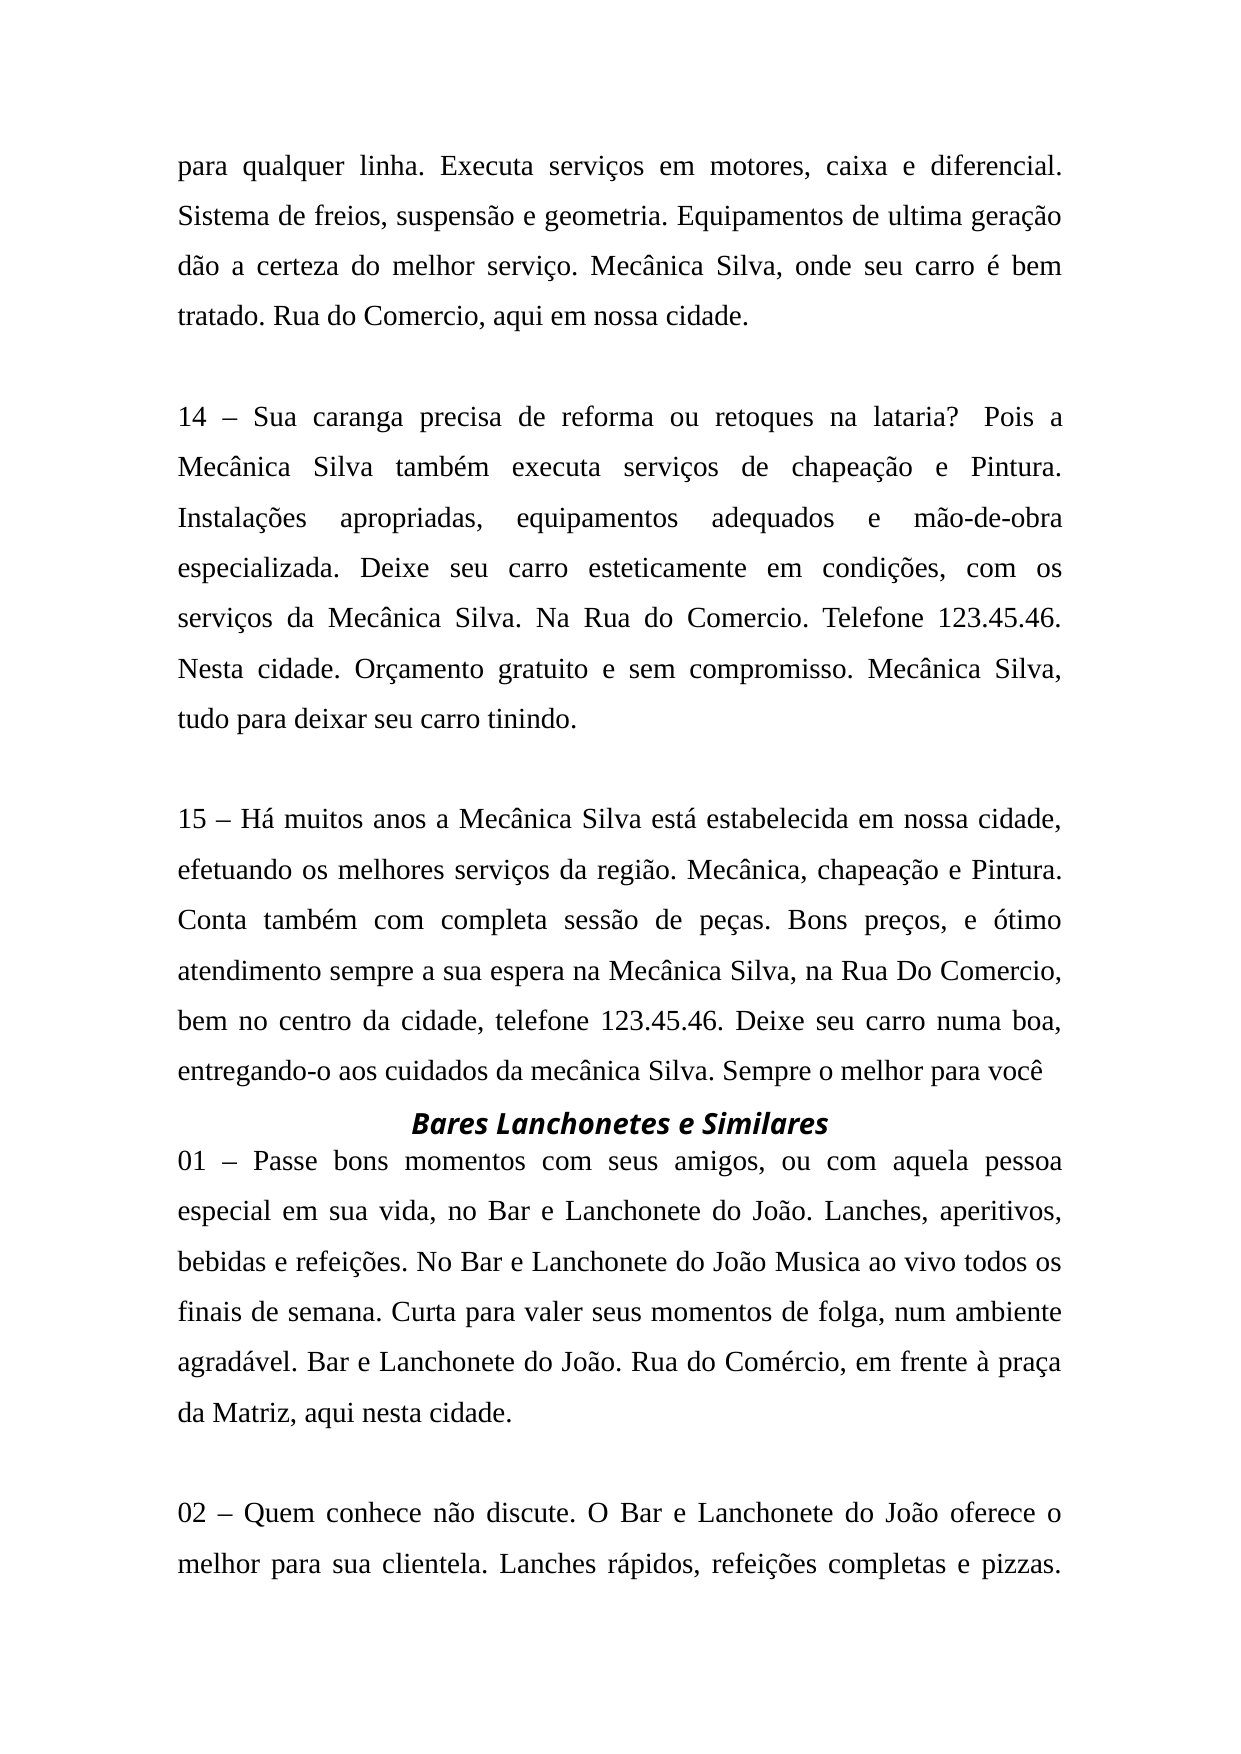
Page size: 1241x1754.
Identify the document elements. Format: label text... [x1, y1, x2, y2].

text para qualquer linha. Executa serviços em motores, caixa e diferencial. Sistema de freios, suspensão e geometria. Equipamentos de ultima geração dão a certeza do melhor serviço. Mecânica Silva, onde seu carro é bem tratado. Rua do Comercio, aqui em nossa cidade. [177, 148, 1063, 332]
text 15 – Há muitos anos a Mecânica Silva está estabelecida em nossa cidade, efetuando os melhores serviços da região. Mecânica, chapeação e Pintura. Conta também com completa sessão de peças. Bons preços, e ótimo atendimento sempre a sua espera na Mecânica Silva, na Rua Do Comercio, bem no centro da cidade, telefone 123.45.46. Deixe seu carro numa boa, entregando-o aos cuidados da mecânica Silva. Sempre o melhor para você [177, 802, 1063, 1087]
text Bares Lanchonetes e Similares [177, 1103, 1063, 1143]
text 02 – Quem conhece não discute. O Bar e Lanchonete do João oferece o melhor para sua clientela. Lanches rápidos, refeições completas e pizzas. [177, 1495, 1063, 1579]
text 14 – Sua caranga precisa de reforma ou retoques na lataria? Pois a Mecânica Silva também executa serviços de chapeação e Pintura. Instalações apropriadas, equipamentos adequados e mão-de-obra especializada. Deixe seu carro esteticamente em condições, com os serviços da Mecânica Silva. Na Rua do Comercio. Telefone 123.45.46. Nesta cidade. Orçamento gratuito e sem compromisso. Mecânica Silva, tudo para deixar seu carro tinindo. [177, 399, 1063, 734]
text 01 – Passe bons momentos com seus amigos, ou com aquela pessoa especial em sua vida, no Bar e Lanchonete do João. Lanches, aperitivos, bebidas e refeições. No Bar e Lanchonete do João Musica ao vivo todos os finais de semana. Curta para valer seus momentos de folga, num ambiente agradável. Bar e Lanchonete do João. Rua do Comércio, em frente à praça da Matriz, aqui nesta cidade. [177, 1143, 1063, 1428]
